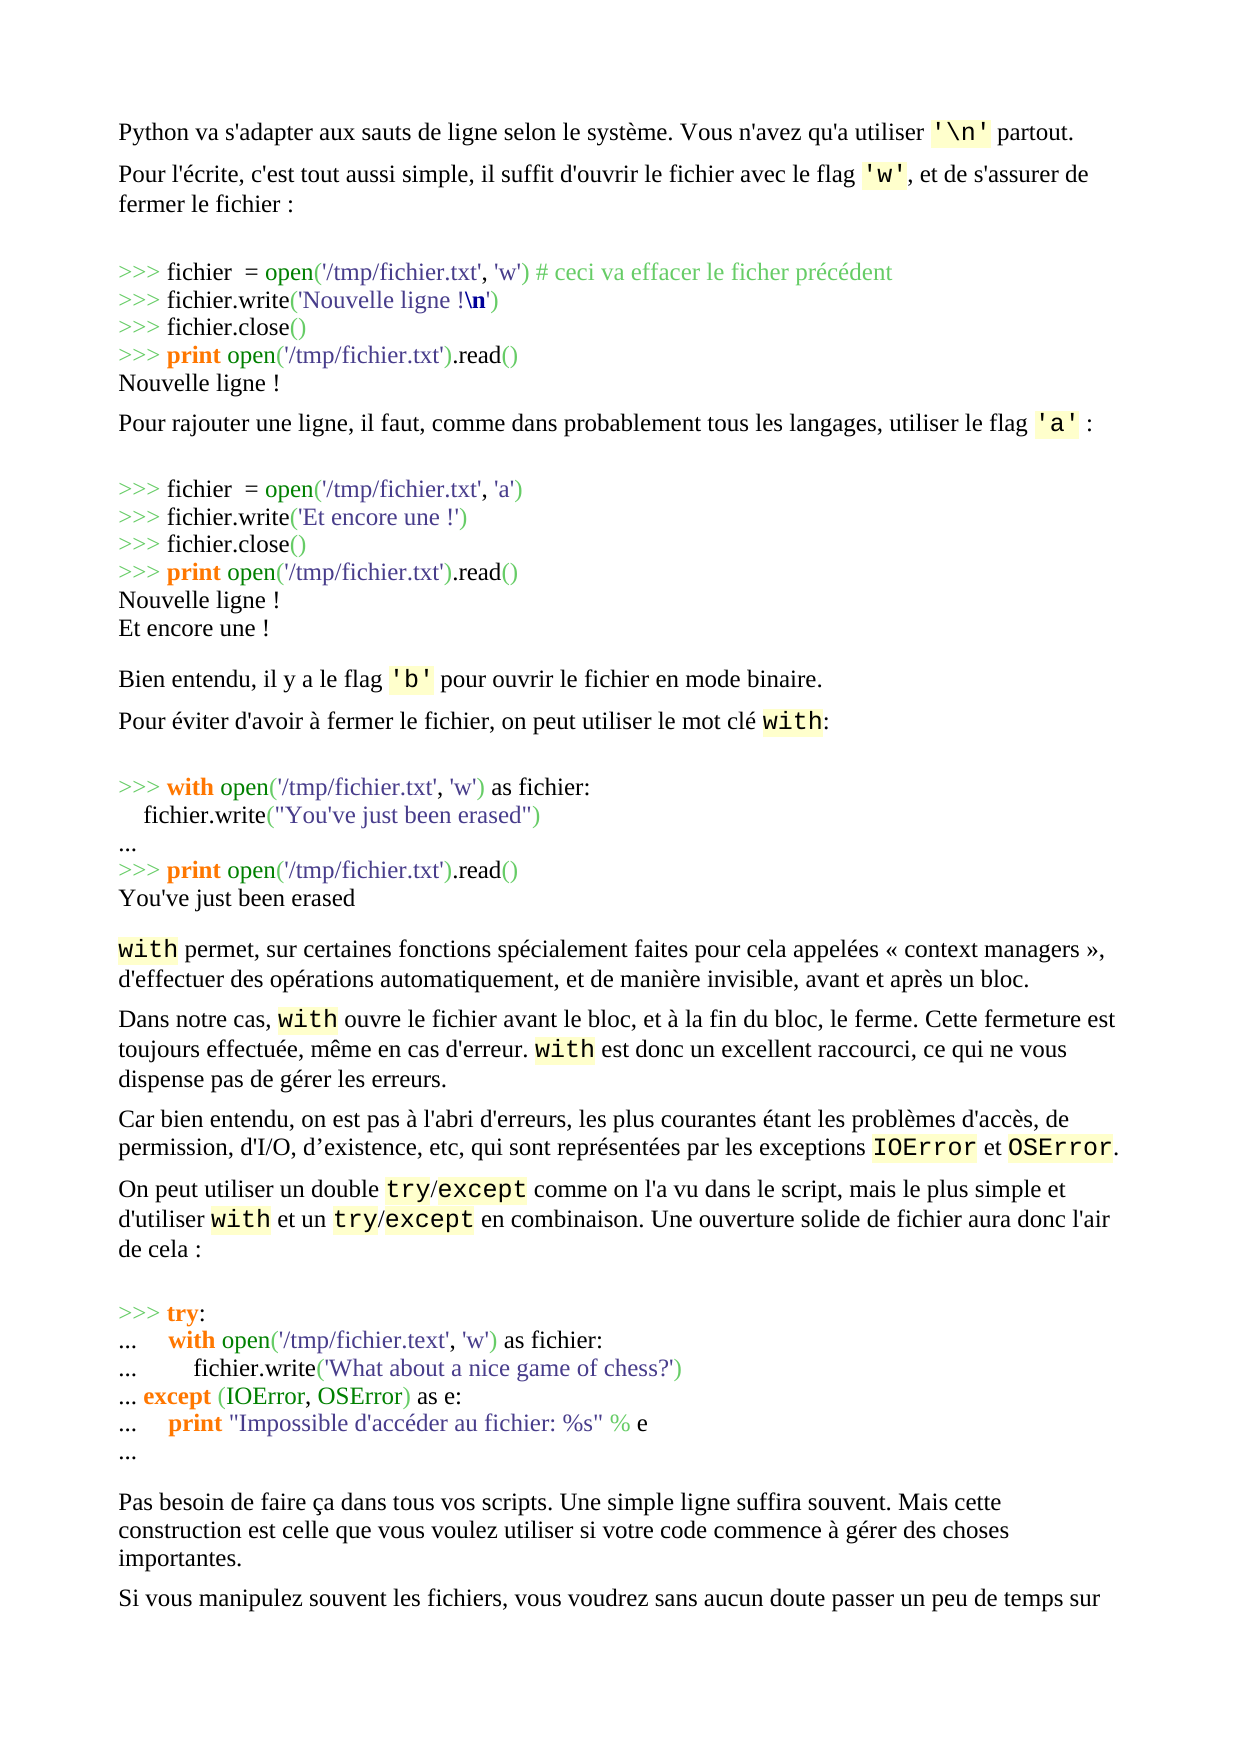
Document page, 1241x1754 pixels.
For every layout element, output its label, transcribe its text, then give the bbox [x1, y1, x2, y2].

text >>> with open('/tmp/fichier.txt', 'w') as fichier: fichier.write("You've just been erased") ... >>> print open('/tmp/fichier.txt').read() You've just been erased [118, 773, 1122, 912]
text Dans notre cas, with ouvre le fichier avant le bloc, et à la fin du bloc, le ferme. Cette fermeture est toujours effectuée, même en cas d'erreur. with est donc un excellent raccourci, ce qui ne vous dispense pas de gérer les erreurs. [118, 1005, 1122, 1093]
text Python va s'adapter aux sauts de ligne selon le système. Vous n'avez qu'a utiliser '\n' partout. [118, 118, 1122, 148]
text Si vous manipulez souvent les fichiers, vous voudrez sans aucun doute passer un peu de temps sur [118, 1584, 1122, 1612]
text On peut utiliser un double try/except comme on l'a vu dans le script, mais le plus simple et d'utiliser with et un try/except en combinaison. Une ouverture solide de fichier aura donc l'air de cela : [118, 1175, 1122, 1262]
text Pour rajouter une ligne, il faut, comme dans probablement tous les langages, utiliser le flag 'a' : [118, 409, 1122, 439]
text Car bien entendu, on est pas à l'abri d'erreurs, les plus courantes étant les problèmes d'accès, de permission, d'I/O, d’existence, etc, qui sont représentées par les exceptions IOError et OSError. [118, 1105, 1122, 1163]
text Pour éviter d'avoir à fermer le fichier, on peut utiliser le mot clé with: [118, 707, 1122, 737]
text Pour l'écrite, c'est tout aussi simple, il suffit d'ouvrir le fichier avec le flag 'w', et de s'assurer de fermer le fichier : [118, 160, 1122, 218]
text >>> fichier = open('/tmp/fichier.txt', 'w') # ceci va effacer le ficher précédent >>> fichier.write('Nouvelle ligne !\n') >>> fichier.close() >>> print open('/tmp/fichier.txt').read() Nouvelle ligne ! [118, 230, 1122, 397]
text Pas besoin de faire ça dans tous vos scripts. Une simple ligne suffira souvent. Mais cette construction est celle que vous voulez utiliser si votre code commence à gérer des choses importantes. [118, 1488, 1122, 1572]
text with permet, sur certaines fonctions spécialement faites pour cela appelées « context managers », d'effectuer des opérations automatiquement, et de manière invisible, avant et après un bloc. [118, 935, 1122, 993]
text Bien entendu, il y a le flag 'b' pour ouvrir le fichier en mode binaire. [118, 665, 1122, 695]
text >>> try: ... with open('/tmp/fichier.text', 'w') as fichier: ... fichier.write('What about a nice game of chess?') ... except (IOError, OSError) as e: ... print "Impossible d'accéder au fichier: %s" % e ... [118, 1299, 1122, 1465]
text >>> fichier = open('/tmp/fichier.txt', 'a') >>> fichier.write('Et encore une !') >>> fichier.close() >>> print open('/tmp/fichier.txt').read() Nouvelle ligne ! Et encore une ! [118, 475, 1122, 641]
